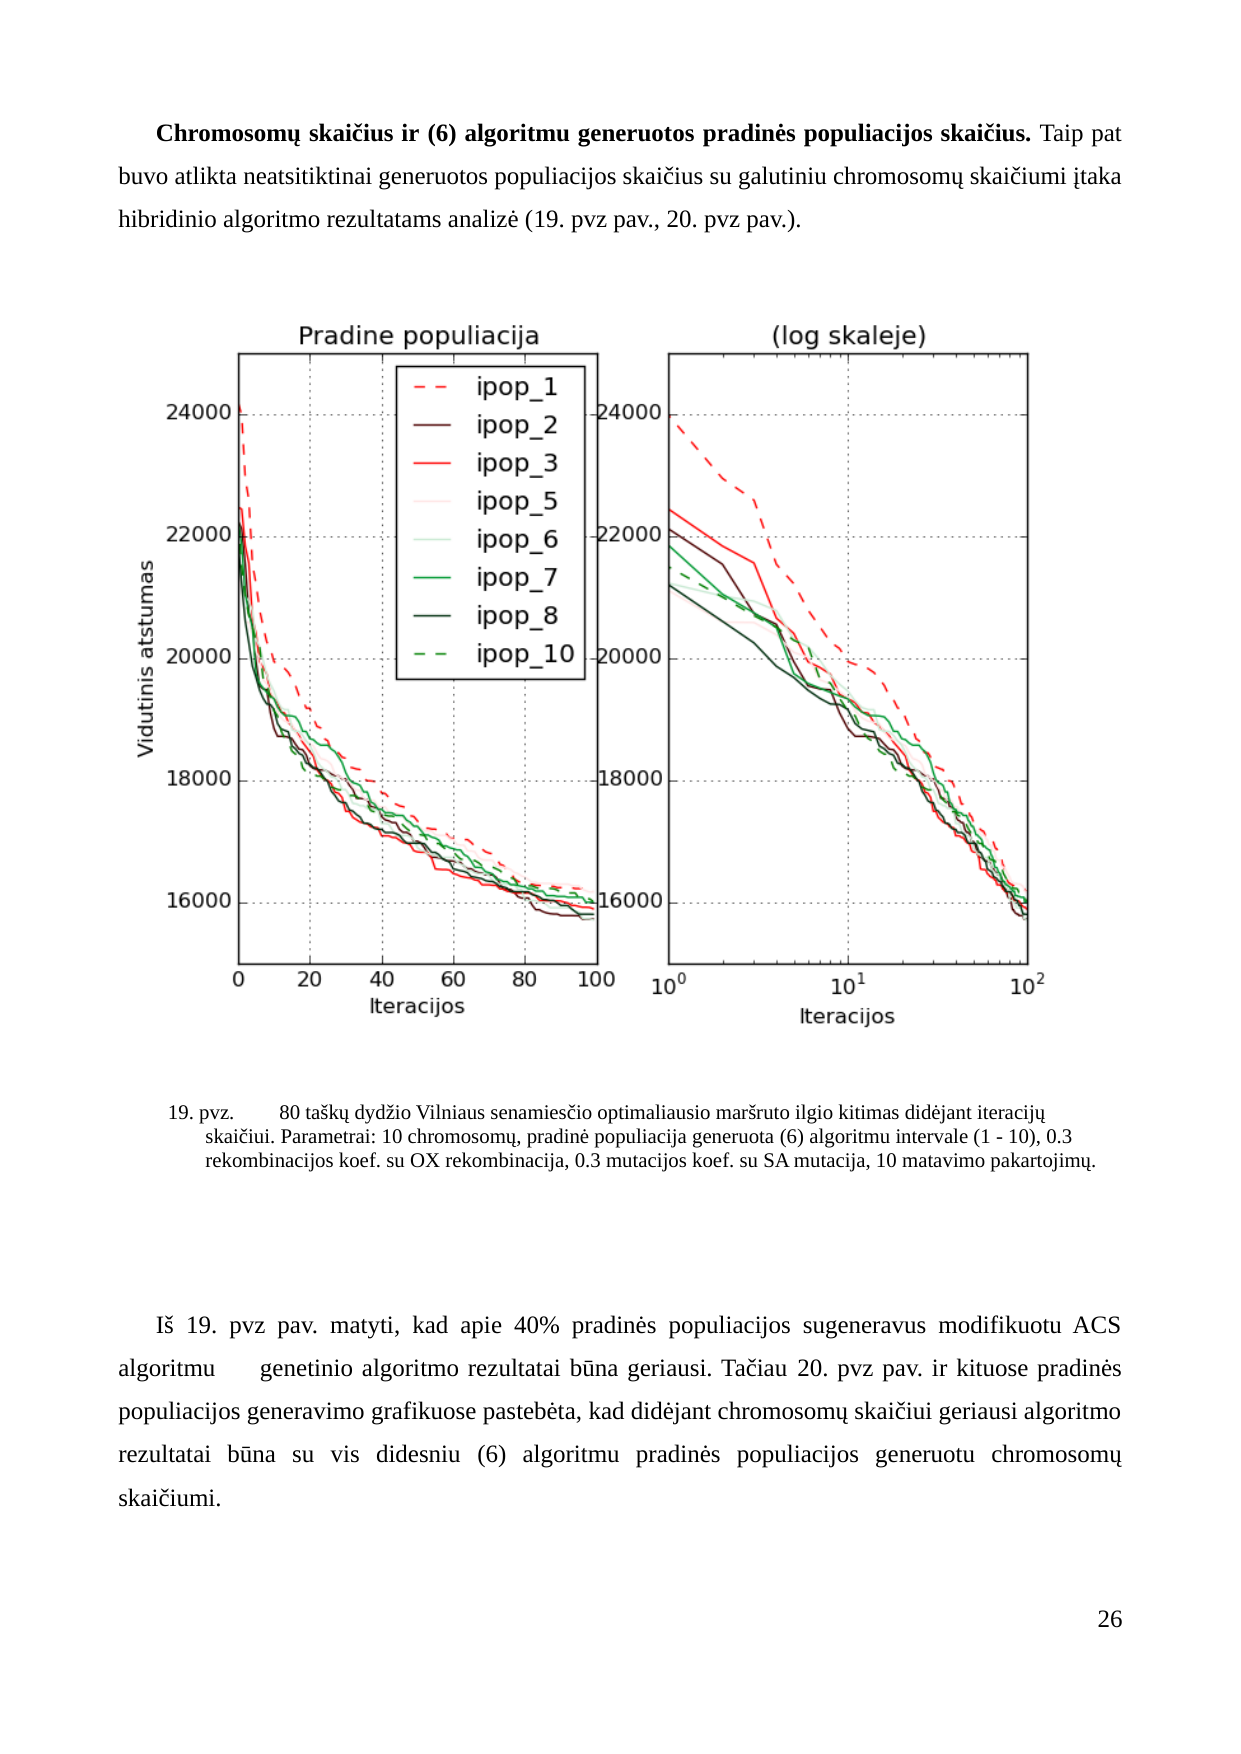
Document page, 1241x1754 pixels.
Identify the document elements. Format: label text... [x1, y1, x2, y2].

picture [112, 277, 1129, 1040]
text Chromosomų skaičius ir (6) algoritmu generuotos pradinės populiacijos skaičius. Taip pat buvo atlikta neatsitiktinai generuotos populiacijos skaičius su galutiniu chromosomų skaičiumi įtaka hibridinio algoritmo rezultatams analizė (19 pav., 20 pav.). [118, 118, 1122, 233]
text Iš 19 pav. matyti, kad apie 40% pradinės populiacijos sugeneravus modifikuotu ACS algoritmu genetinio algoritmo rezultatai būna geriausi. Tačiau 20 pav. ir kituose pradinės populiacijos generavimo grafikuose pastebėta, kad didėjant chromosomų skaičiui geriausi algoritmo rezultatai būna su vis didesniu (6) algoritmu pradinės populiacijos generuotu chromosomų skaičiumi. [118, 1310, 1122, 1511]
table_header [118, 271, 1122, 277]
table_header [118, 1040, 1122, 1082]
table_cell 80 taškų dydžio Vilniaus senamiesčio optimaliausio maršruto ilgio kitimas didėjant iteracijų skaičiui. Parametrai: 10 chromosomų, pradinė populiacija generuota (6) algoritmu intervale (1 - 10), 0.3 rekombinacijos koef. su OX rekombinacija, 0.3 mutacijos koef. su SA mutacija, 10 matavimo pakartojimų. [118, 1082, 1122, 1190]
